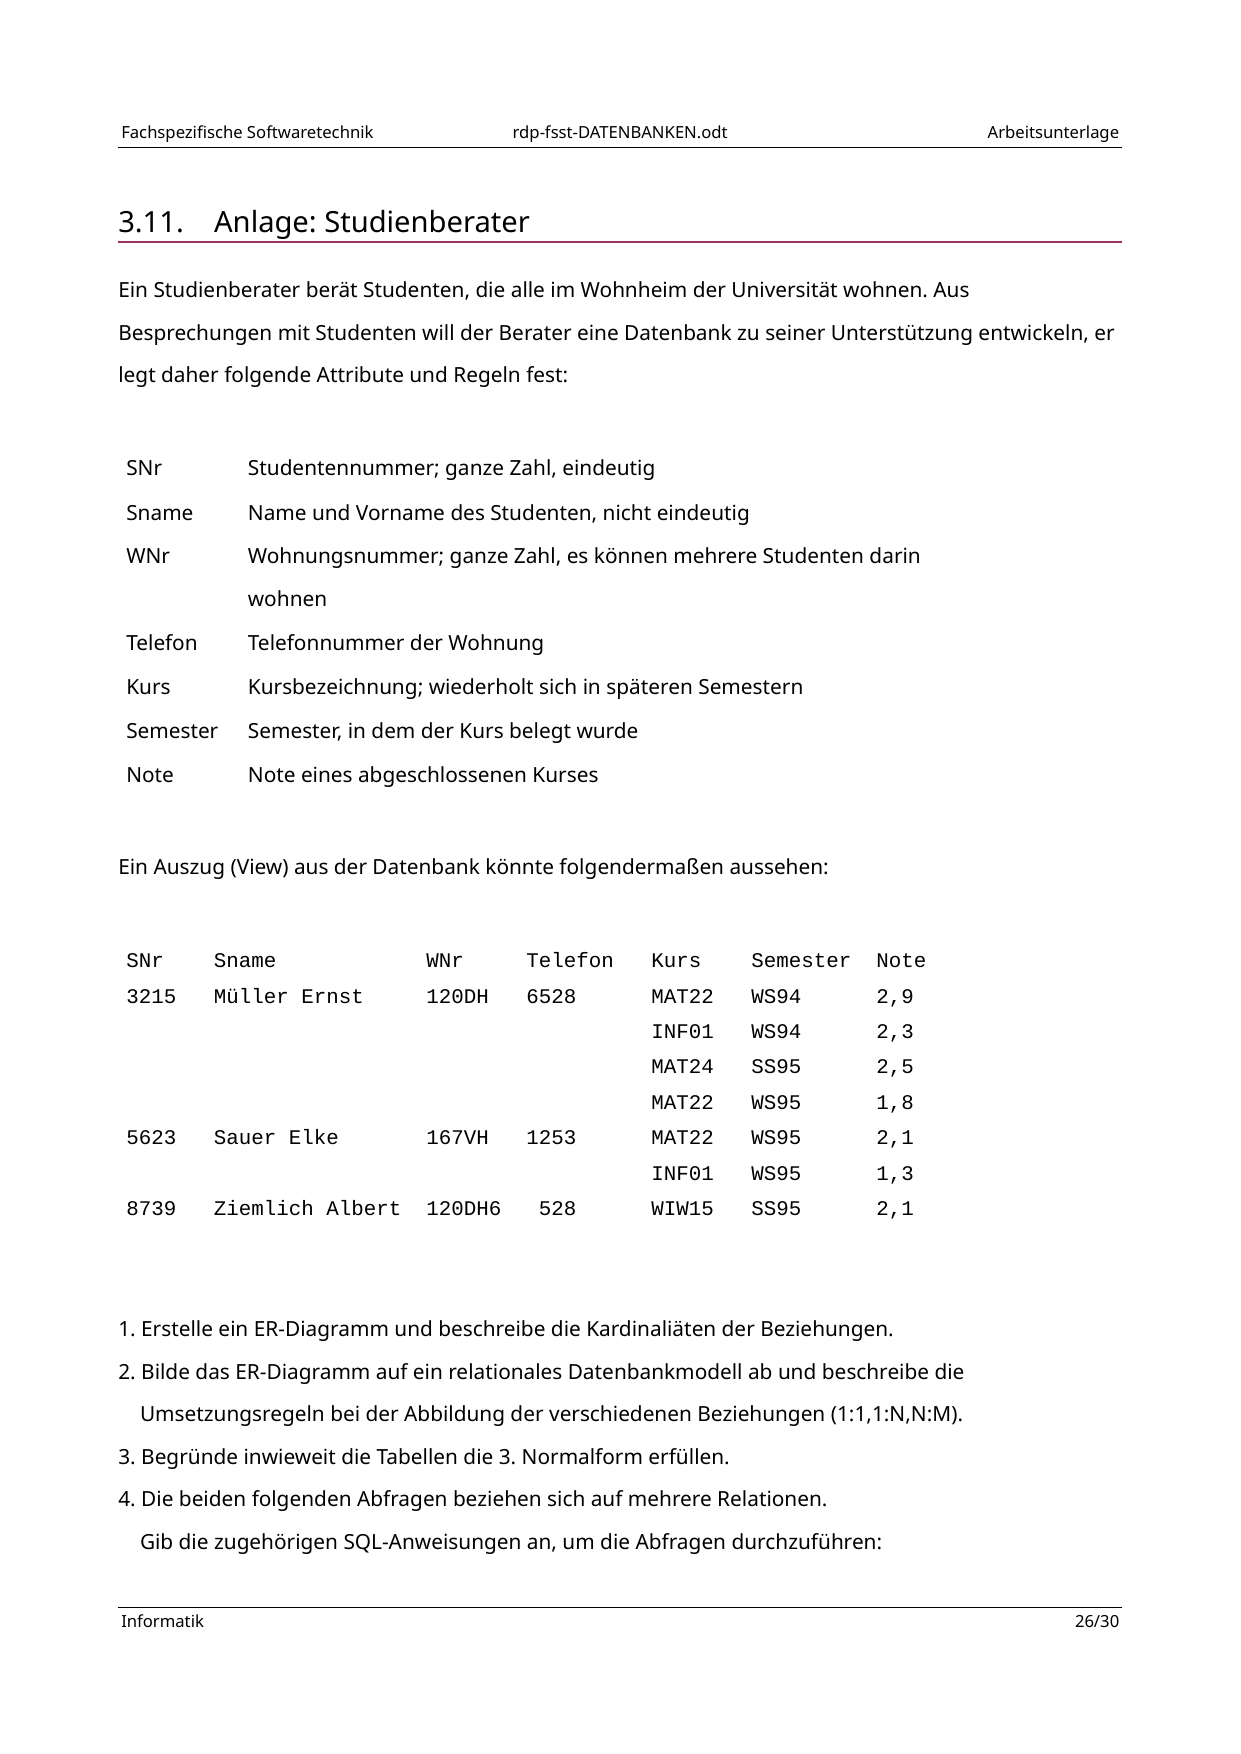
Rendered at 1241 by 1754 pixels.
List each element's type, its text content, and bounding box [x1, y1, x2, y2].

text 1. Erstelle ein ER-Diagramm und beschreibe die Kardinaliäten der Beziehungen. [118, 1314, 1122, 1343]
text Umsetzungsregeln bei der Abbildung der verschiedenen Beziehungen (1:1,1:N,N:M). [118, 1399, 1122, 1428]
subtitle Anlage: Studienberater [118, 201, 1122, 241]
text 3. Begründe inwieweit die Tabellen die 3. Normalform erfüllen. [118, 1442, 1122, 1470]
table_header Studentennummer; ganze Zahl, eindeutig [240, 446, 1001, 490]
table_cell Kurs [118, 665, 240, 709]
table_cell Telefon [118, 621, 240, 664]
table_cell Semester [118, 709, 240, 753]
table_cell Sname [118, 490, 240, 534]
table_cell Wohnungsnummer; ganze Zahl, es können mehrere Studenten darin wohnen [240, 534, 1001, 621]
text 2. Bilde das ER-Diagramm auf ein relationales Datenbankmodell ab und beschreibe die [118, 1357, 1122, 1385]
text Ein Studienberater berät Studenten, die alle im Wohnheim der Universität wohnen. Aus Besprechungen mit Studenten will der Berater eine Datenbank zu seiner Unterstützung entwickeln, er legt daher folgende Attribute und Regeln fest: [118, 275, 1122, 432]
text Gib die zugehörigen SQL-Anweisungen an, um die Abfragen durchzuführen: [118, 1527, 1122, 1556]
table_header SNr Sname WNr Telefon Kurs Semester Note 3215 Müller Ernst 120DH 6528 MAT22 WS94 2,9 INF01 WS94 2,3 MAT24 SS95 2,5 MAT22 WS95 1,8 5623 Sauer Elke 167VH 1253 MAT22 WS95 2,1 INF01 WS95 1,3 8739 Ziemlich Albert 120DH6 528 WIW15 SS95 2,1 [118, 907, 1001, 1259]
table_cell Name und Vorname des Studenten, nicht eindeutig [240, 490, 1001, 534]
table_cell Telefonnummer der Wohnung [240, 621, 1001, 664]
text 4. Die beiden folgenden Abfragen beziehen sich auf mehrere Relationen. [118, 1484, 1122, 1513]
table_header SNr [118, 446, 240, 490]
table_cell WNr [118, 534, 240, 621]
table_cell Kursbezeichnung; wiederholt sich in späteren Semestern [240, 665, 1001, 709]
table_cell Note eines abgeschlossenen Kurses [240, 753, 1001, 797]
text Ein Auszug (View) aus der Datenbank könnte folgendermaßen aussehen: [118, 852, 1122, 880]
table_cell Semester, in dem der Kurs belegt wurde [240, 709, 1001, 753]
table_cell Note [118, 753, 240, 797]
